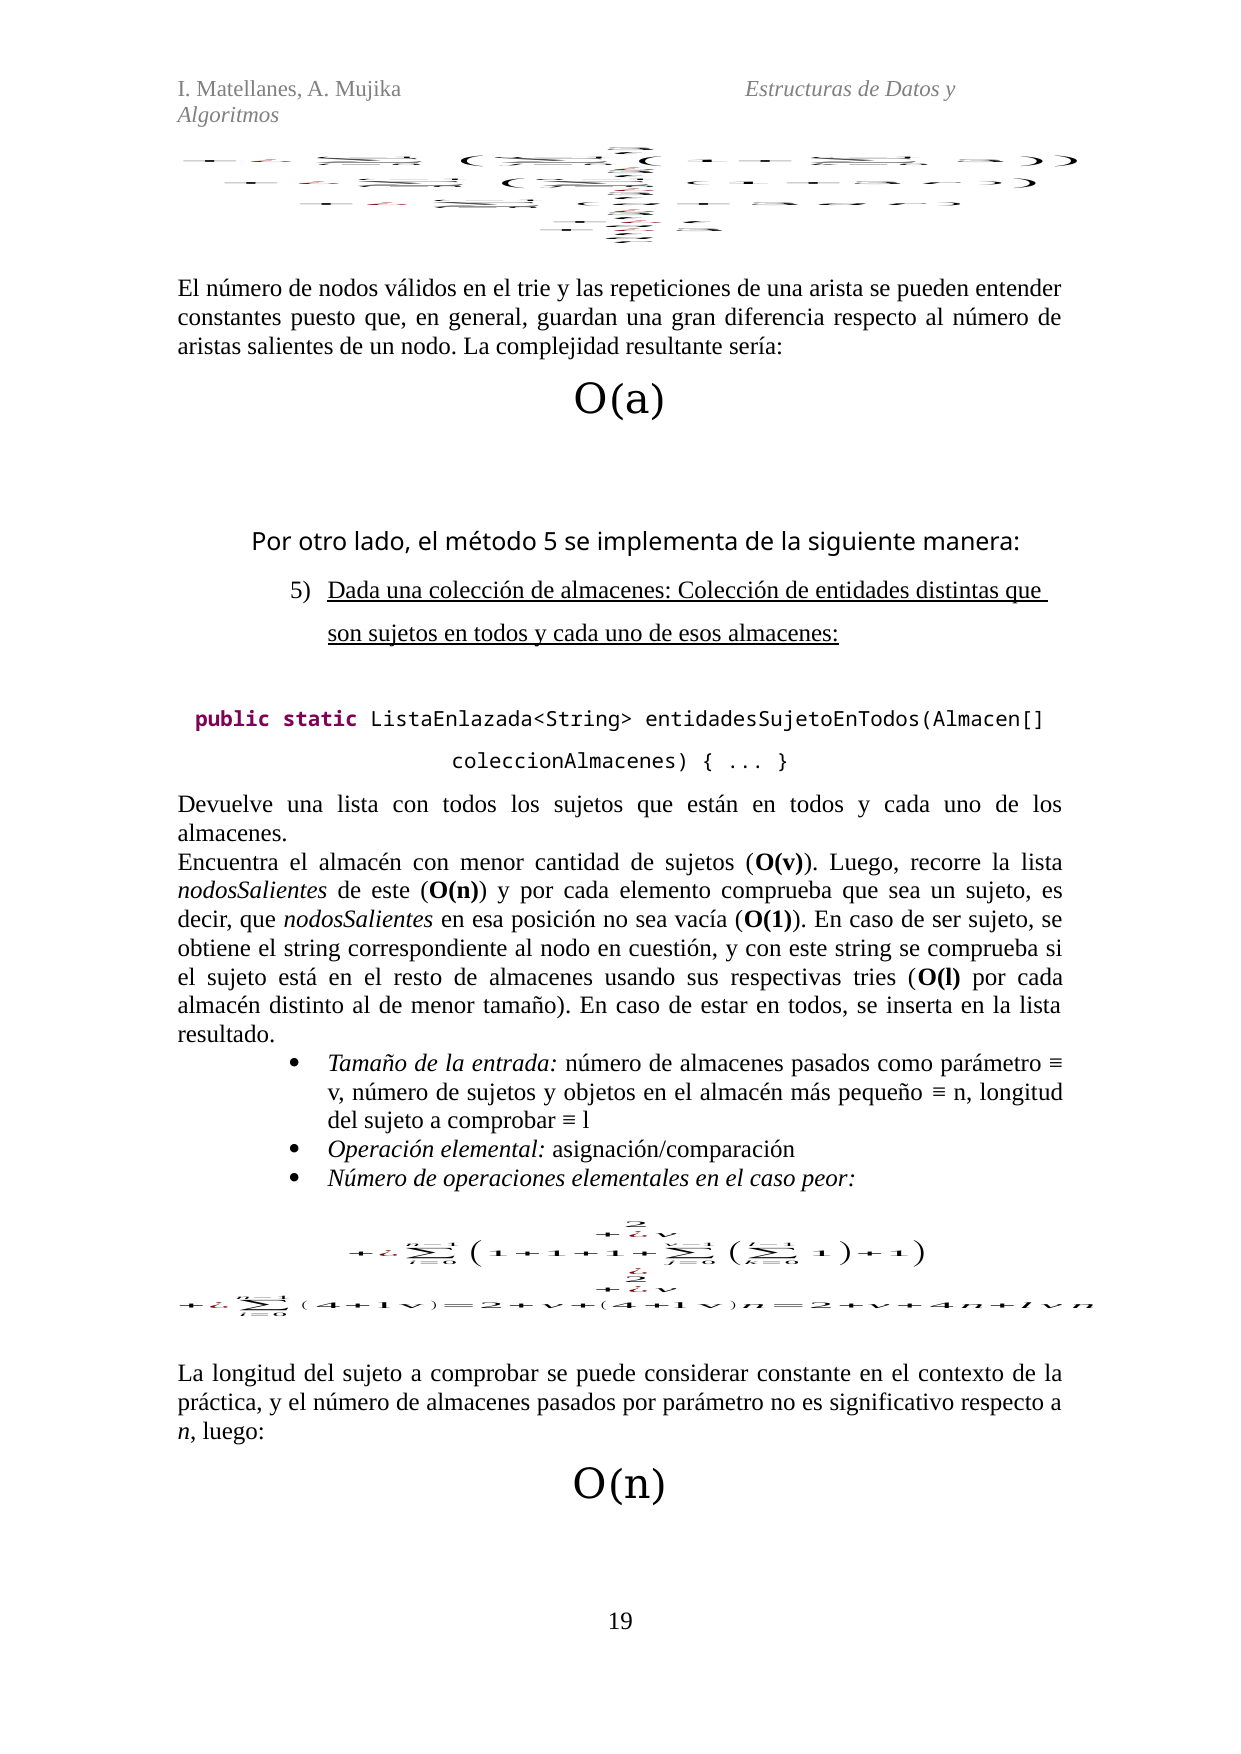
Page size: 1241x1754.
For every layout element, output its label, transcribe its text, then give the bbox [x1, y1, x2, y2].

text Por otro lado, el método 5 se implementa de la siguiente manera: [177, 524, 1063, 558]
text public static ListaEnlazada<String> entidadesSujetoEnTodos(Almacen[] coleccionAlmacenes) { ... } [177, 704, 1063, 775]
list Número de operaciones elementales en el caso peor: [290, 1163, 1063, 1192]
text Devuelve una lista con todos los sujetos que están en todos y cada uno de los almacenes. [177, 789, 1063, 847]
text Encuentra el almacén con menor cantidad de sujetos (O(v)). Luego, recorre la lista nodosSalientes de este (O(n)) y por cada elemento comprueba que sea un sujeto, es decir, que nodosSalientes en esa posición no sea vacía (O(1)). En caso de ser sujeto, se obtiene el string correspondiente al nodo en cuestión, y con este string se comprueba si el sujeto está en el resto de almacenes usando sus respectivas tries (O(l) por cada almacén distinto al de menor tamaño). En caso de estar en todos, se inserta en la lista resultado. [177, 847, 1063, 1048]
text O(n) [177, 1457, 1063, 1507]
list Dada una colección de almacenes: Colección de entidades distintas que son sujetos en todos y cada uno de esos almacenes: [290, 575, 1063, 647]
text O(a) [177, 372, 1063, 422]
list Tamaño de la entrada: número de almacenes pasados como parámetro ≡ v, número de sujetos y objetos en el almacén más pequeño ≡ n, longitud del sujeto a comprobar ≡ l [290, 1048, 1063, 1134]
list Operación elemental: asignación/comparación [290, 1134, 1063, 1163]
text El número de nodos válidos en el trie y las repeticiones de una arista se pueden entender constantes puesto que, en general, guardan una gran diferencia respecto al número de aristas salientes de un nodo. La complejidad resultante sería: [177, 273, 1063, 359]
text La longitud del sujeto a comprobar se puede considerar constante en el contexto de la práctica, y el número de almacenes pasados por parámetro no es significativo respecto a n, luego: [177, 1358, 1063, 1445]
